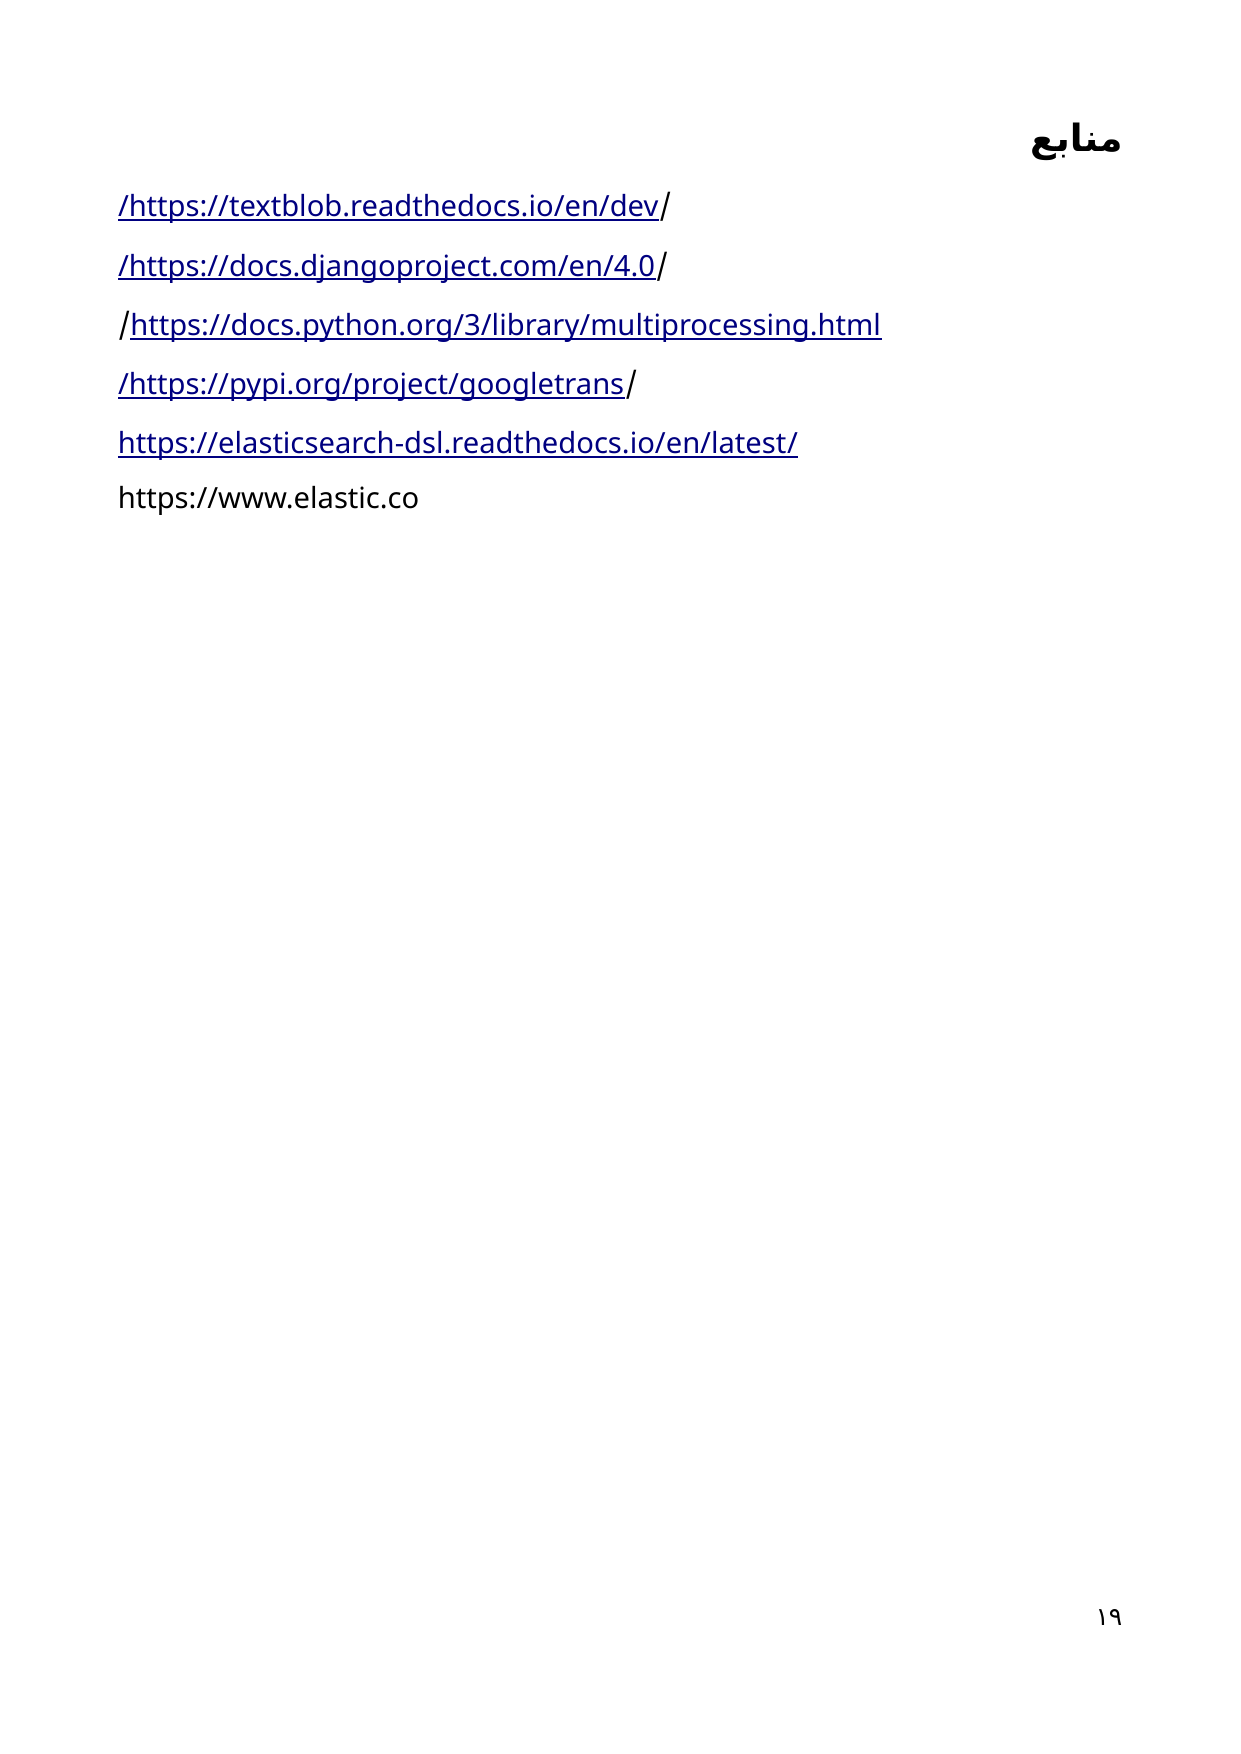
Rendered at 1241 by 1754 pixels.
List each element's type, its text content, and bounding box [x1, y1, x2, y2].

text منابع [118, 118, 1122, 167]
text https://docs.python.org/3/library/multiprocessing.html/ [118, 304, 1122, 347]
text /https://docs.djangoproject.com/en/4.0/ [118, 245, 1122, 288]
text https://www.elastic.co [118, 477, 1122, 517]
text /https://pypi.org/project/googletrans/ [118, 363, 1122, 406]
text /https://textblob.readthedocs.io/en/dev/ [118, 186, 1122, 228]
text /https://elasticsearch-dsl.readthedocs.io/en/latest [118, 423, 1122, 462]
